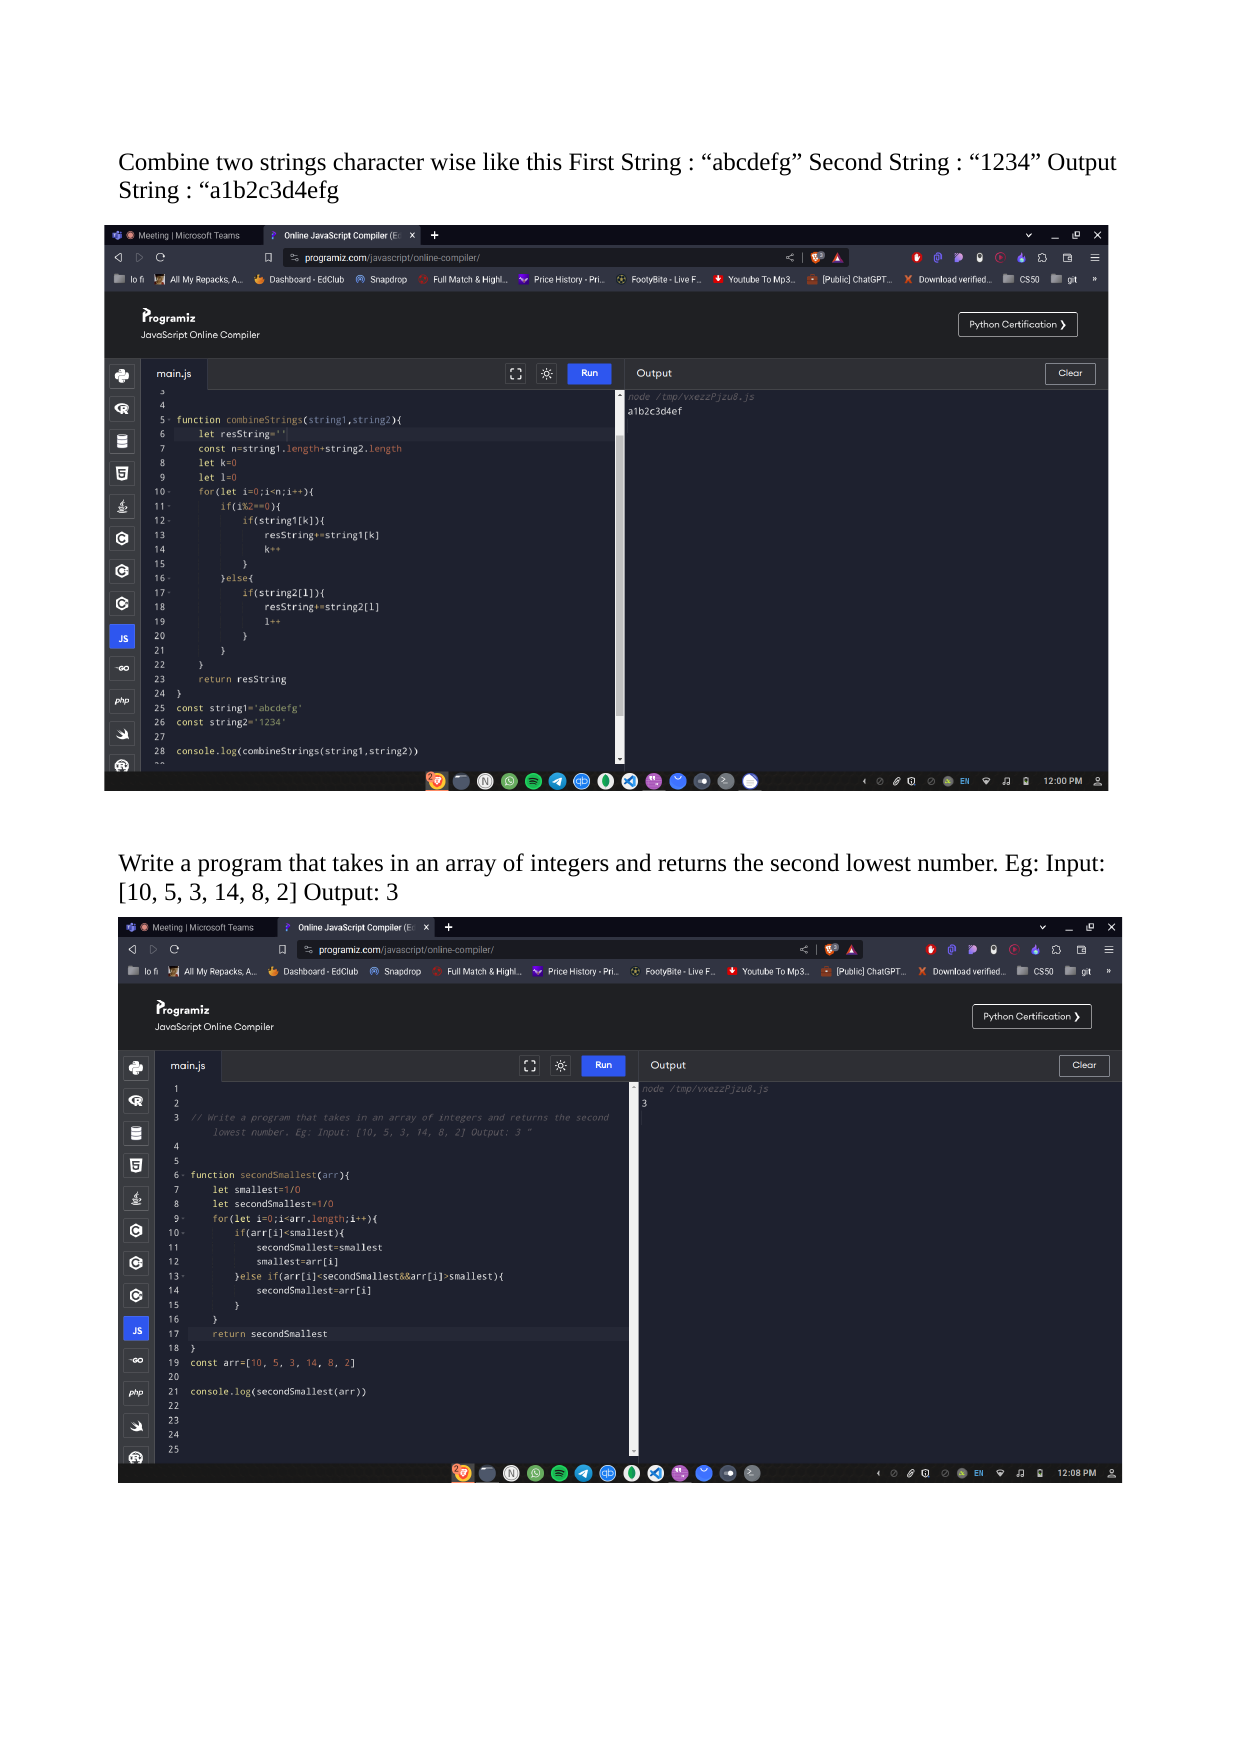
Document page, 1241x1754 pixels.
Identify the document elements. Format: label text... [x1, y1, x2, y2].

picture [104, 225, 1109, 791]
text Combine two strings character wise like this First String : “abcdefg” Second String : “1234” Output String : “a1b2c3d4efg [118, 147, 1122, 204]
text [118, 1483, 1122, 1511]
picture [118, 917, 1123, 1483]
text Write a program that takes in an array of integers and returns the second lowest number. Eg: Input: [10, 5, 3, 14, 8, 2] Output: 3 [118, 819, 1122, 917]
